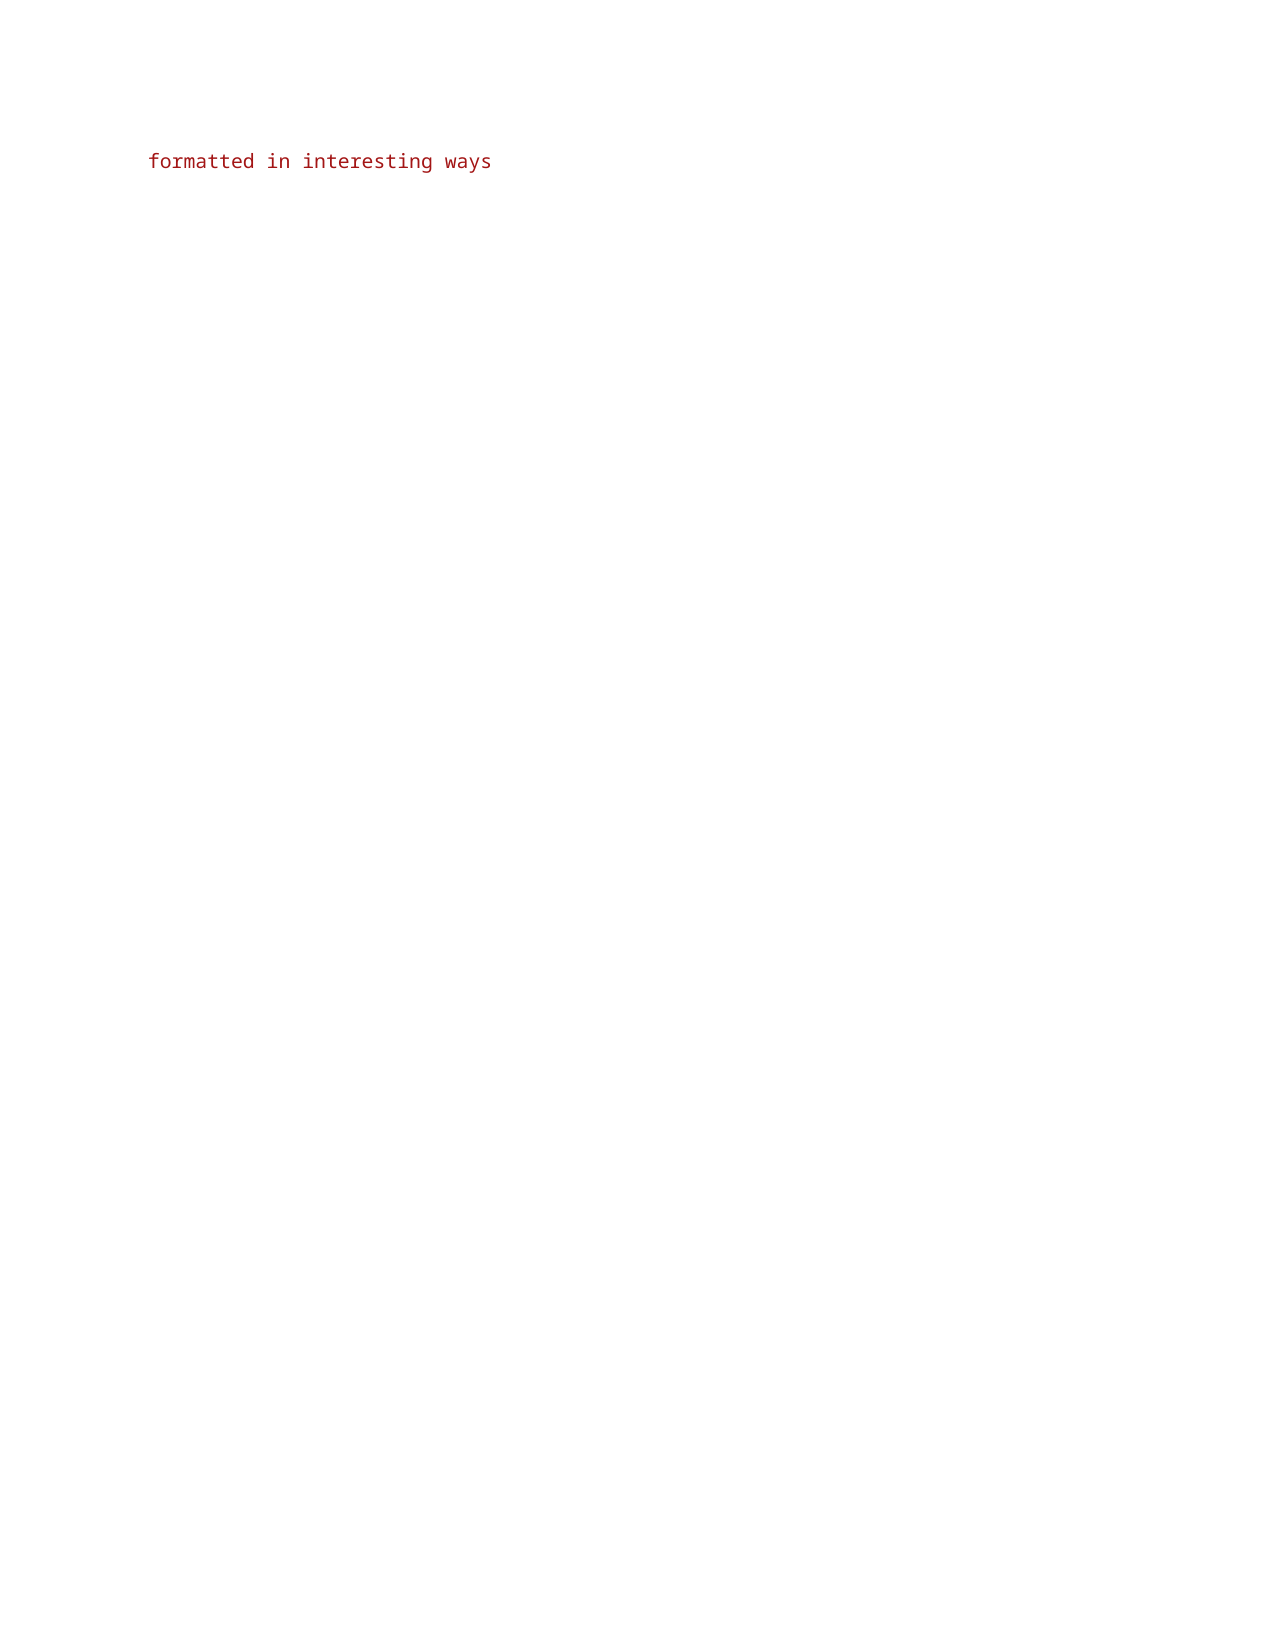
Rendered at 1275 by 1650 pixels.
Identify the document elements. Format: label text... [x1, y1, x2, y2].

text formatted in interesting ways [148, 148, 1127, 174]
